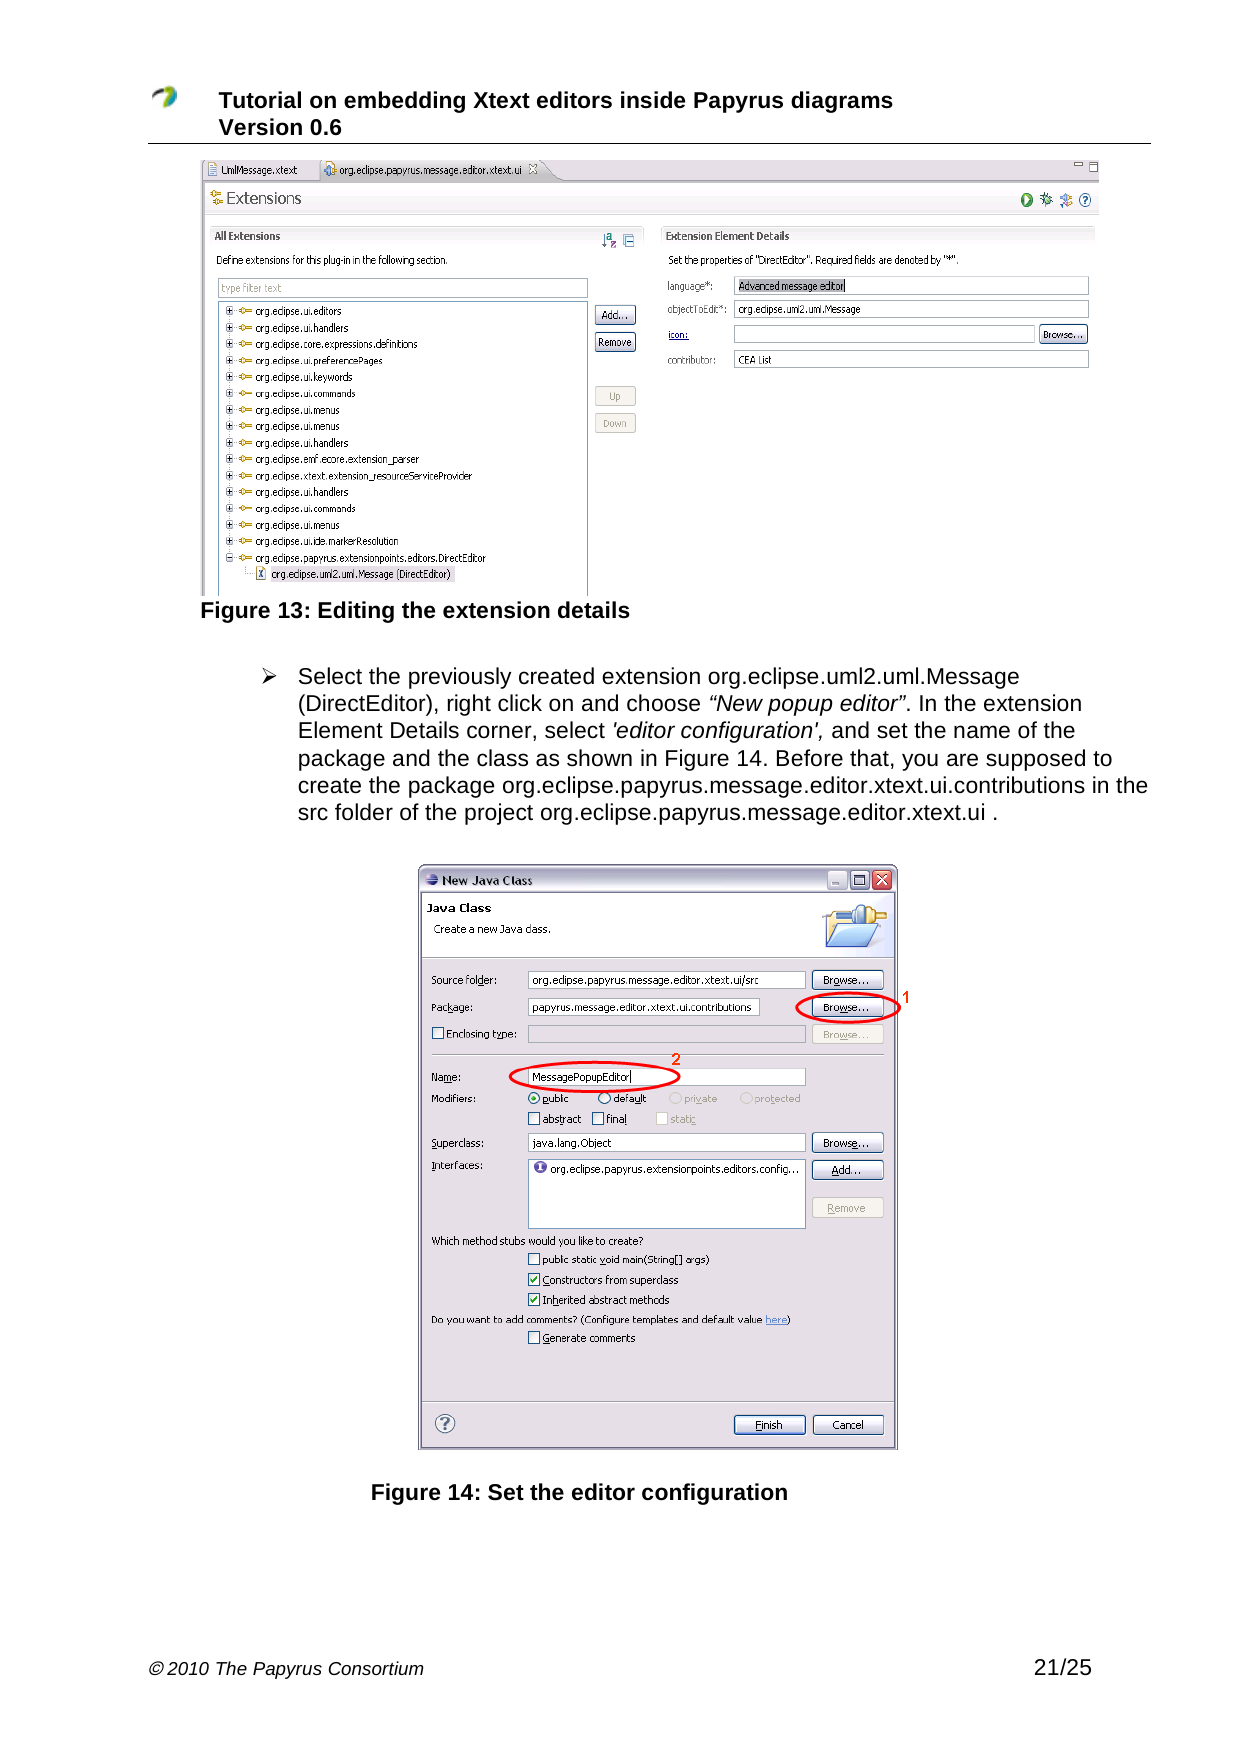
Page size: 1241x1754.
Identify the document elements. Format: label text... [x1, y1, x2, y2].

picture [152, 84, 177, 110]
picture [370, 850, 929, 1478]
text Figure 13: Editing the extension details [200, 596, 1099, 623]
text Figure 14: Set the editor configuration [371, 1478, 928, 1505]
picture [200, 160, 1099, 596]
list Select the previously created extension org.eclipse.uml2.uml.Message (DirectEditor), right click on and choose “New popup editor”. In the extension Element Details corner, select 'editor configuration', and set the name of the package and the class as shown in Figure 14. Before that, you are supposed to create the package org.eclipse.papyrus.message.editor.xtext.ui.contributions in the src folder of the project org.eclipse.papyrus.message.editor.xtext.ui . [260, 663, 1151, 825]
